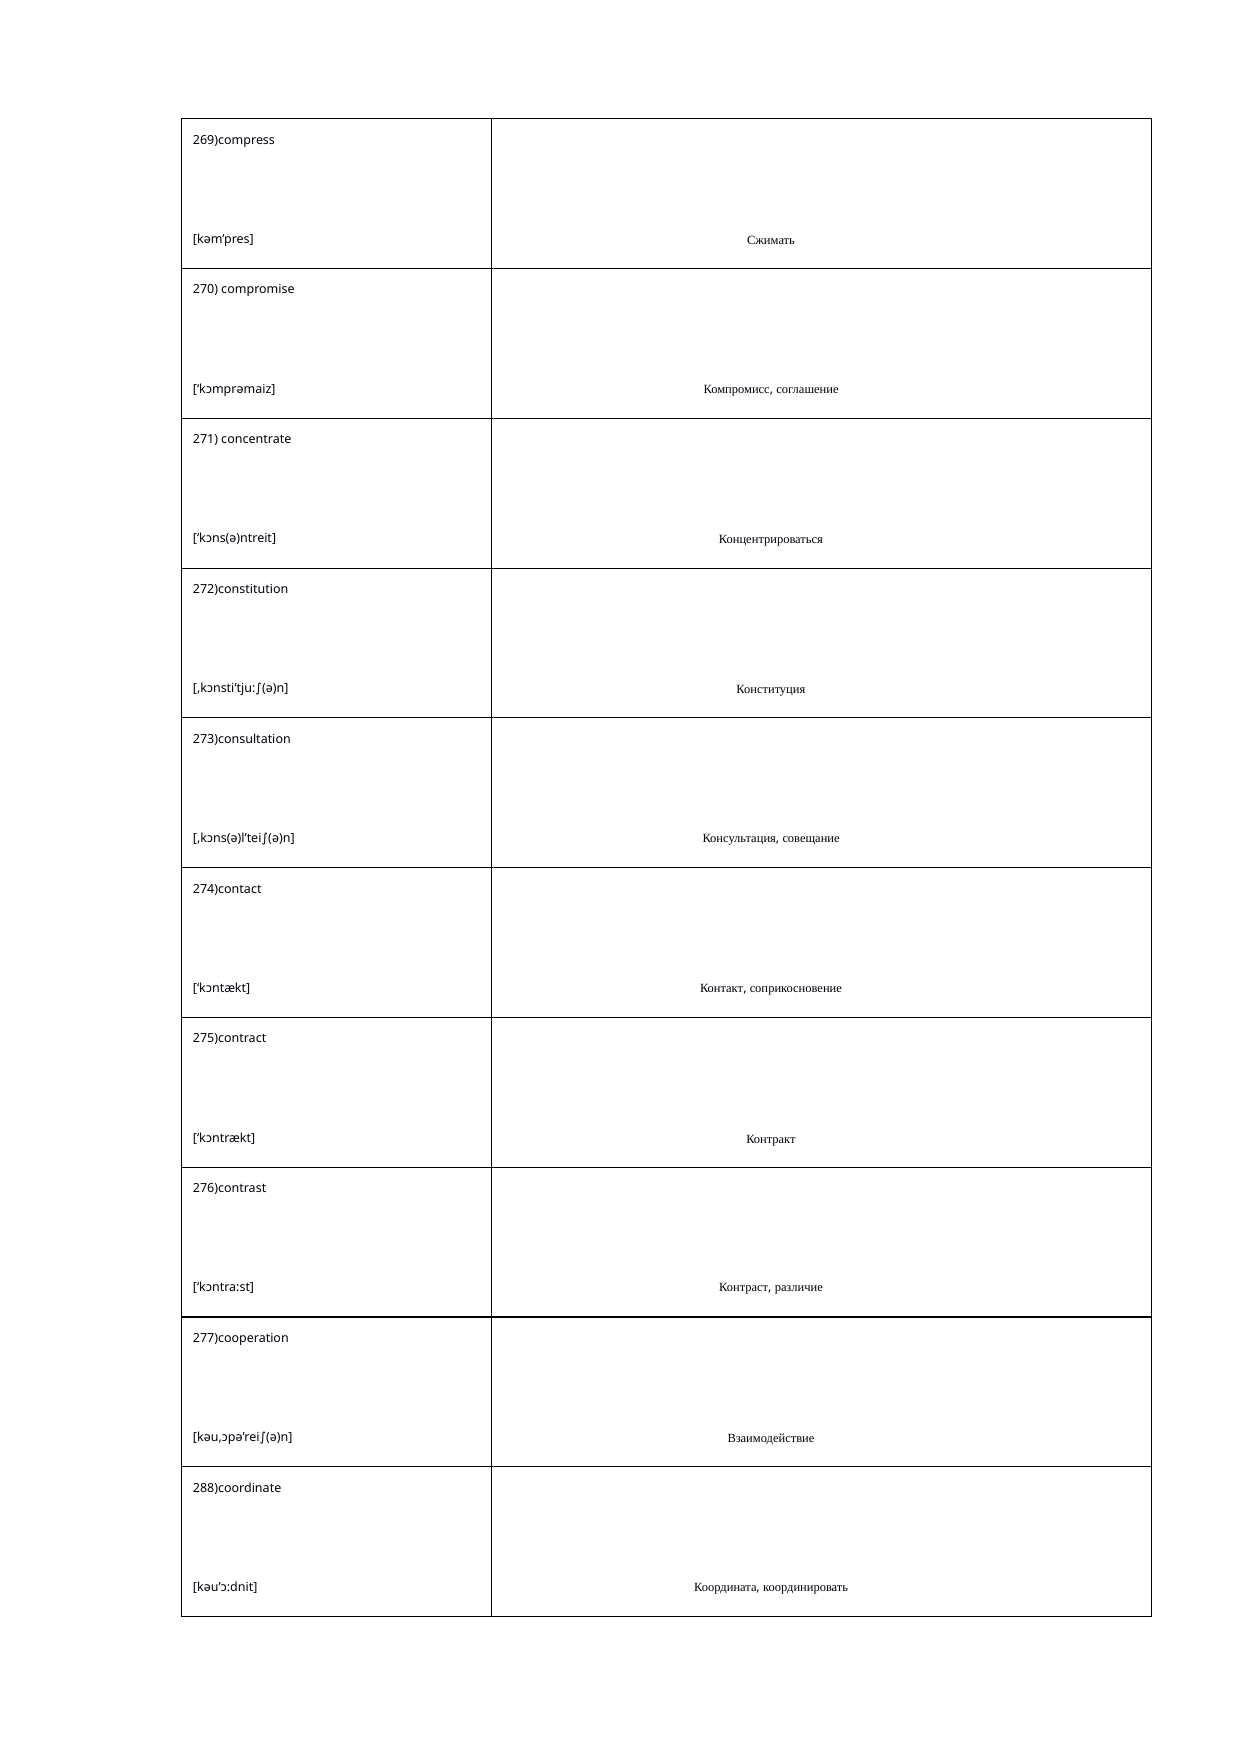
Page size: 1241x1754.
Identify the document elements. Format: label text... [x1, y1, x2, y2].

table_cell 274)contact [‘kɔntækt] [182, 868, 491, 1017]
table_cell Контракт [492, 1018, 1151, 1167]
table_cell 275)contract [‘kɔntrækt] [182, 1018, 491, 1167]
table_cell 269)compress [kəm’pres] [182, 119, 491, 268]
table_cell 288)coordinate [kəu’ɔ:dnit] [182, 1467, 491, 1616]
table_cell 273)consultation [,kɔns(ə)l’tei∫(ə)n] [182, 718, 491, 867]
table_cell 271) concentrate [‘kɔns(ə)ntreit] [182, 419, 491, 567]
table_cell Контраст, различие [492, 1168, 1151, 1316]
table_cell Координата, координировать [492, 1467, 1151, 1616]
table_cell Компромисс, соглашение [492, 269, 1151, 418]
table_cell Контакт, соприкосновение [492, 868, 1151, 1017]
table_cell Взаимодействие [492, 1318, 1151, 1466]
table_cell 277)cooperation [kəu,ɔpə’rei∫(ə)n] [182, 1318, 491, 1466]
table_cell Консультация, совещание [492, 718, 1151, 867]
table_cell 270) compromise [‘kɔmprəmaiz] [182, 269, 491, 418]
table_cell Сжимать [492, 119, 1151, 268]
table_cell Концентрироваться [492, 419, 1151, 567]
table_cell 276)contrast [‘kɔntra:st] [182, 1168, 491, 1316]
table_cell 272)constitution [,kɔnsti’tju:∫(ə)n] [182, 569, 491, 717]
table_cell Конституция [492, 569, 1151, 717]
